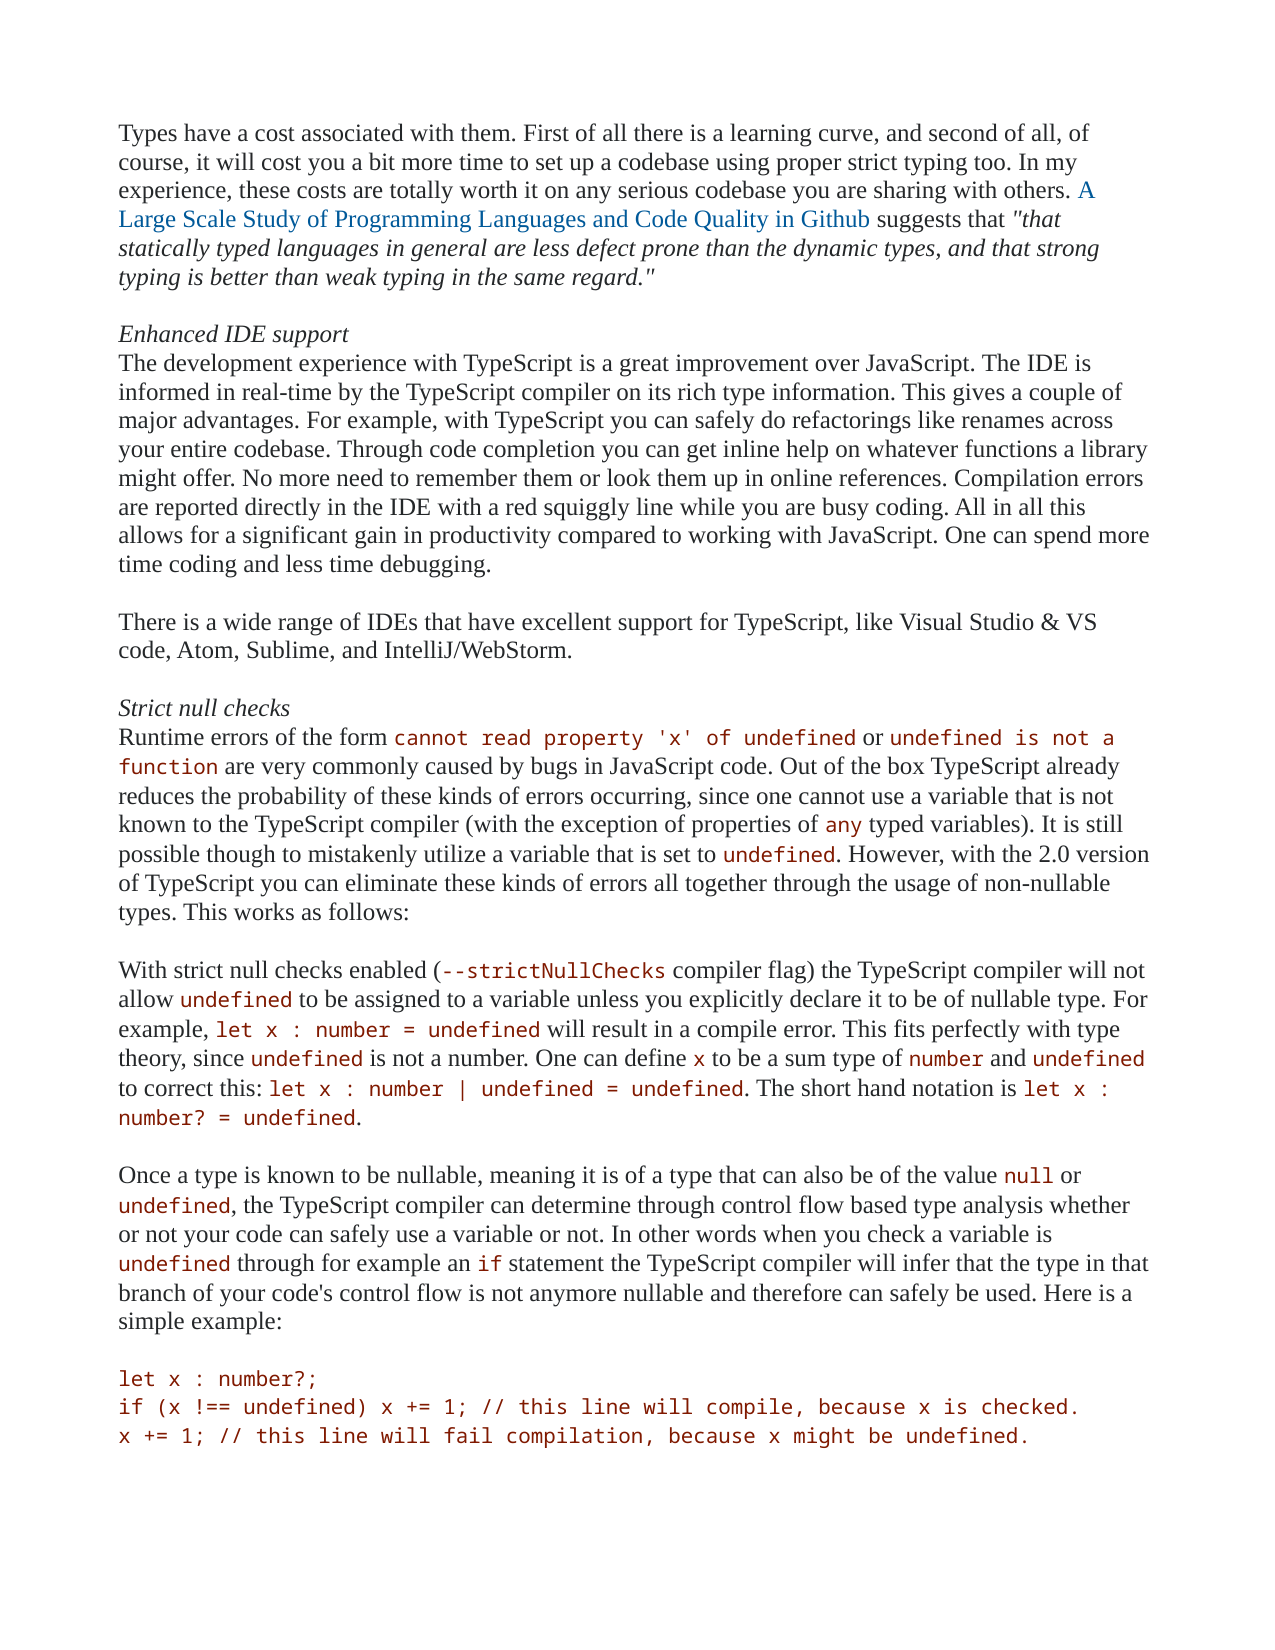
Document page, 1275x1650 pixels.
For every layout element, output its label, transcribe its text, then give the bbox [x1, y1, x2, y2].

text x += 1; // this line will fail compilation, because x might be undefined. [118, 1421, 1157, 1449]
text Strict null checks [118, 693, 1157, 722]
text There is a wide range of IDEs that have excellent support for TypeScript, like Visual Studio & VS code, Atom, Sublime, and IntelliJ/WebStorm. [118, 607, 1157, 664]
text Once a type is known to be nullable, meaning it is of a type that can also be of the value null or undefined, the TypeScript compiler can determine through control flow based type analysis whether or not your code can safely use a variable or not. In other words when you check a variable is undefined through for example an if statement the TypeScript compiler will infer that the type in that branch of your code's control flow is not anymore nullable and therefore can safely be used. Here is a simple example: [118, 1160, 1157, 1335]
text Runtime errors of the form cannot read property 'x' of undefined or undefined is not a function are very commonly caused by bugs in JavaScript code. Out of the box TypeScript already reduces the probability of these kinds of errors occurring, since one cannot use a variable that is not known to the TypeScript compiler (with the exception of properties of any typed variables). It is still possible though to mistakenly utilize a variable that is set to undefined. However, with the 2.0 version of TypeScript you can eliminate these kinds of errors all together through the usage of non-nullable types. This works as follows: [118, 722, 1157, 926]
text Enhanced IDE support [118, 319, 1157, 348]
text let x : number?; [118, 1364, 1157, 1392]
text With strict null checks enabled (--strictNullChecks compiler flag) the TypeScript compiler will not allow undefined to be assigned to a variable unless you explicitly declare it to be of nullable type. For example, let x : number = undefined will result in a compile error. This fits perfectly with type theory, since undefined is not a number. One can define x to be a sum type of number and undefined to correct this: let x : number | undefined = undefined. The short hand notation is let x : number? = undefined. [118, 955, 1157, 1132]
text Types have a cost associated with them. First of all there is a learning curve, and second of all, of course, it will cost you a bit more time to set up a codebase using proper strict typing too. In my experience, these costs are totally worth it on any serious codebase you are sharing with others. A Large Scale Study of Programming Languages and Code Quality in Github suggests that "that statically typed languages in general are less defect prone than the dynamic types, and that strong typing is better than weak typing in the same regard." [118, 118, 1157, 291]
text The development experience with TypeScript is a great improvement over JavaScript. The IDE is informed in real-time by the TypeScript compiler on its rich type information. This gives a couple of major advantages. For example, with TypeScript you can safely do refactorings like renames across your entire codebase. Through code completion you can get inline help on whatever functions a library might offer. No more need to remember them or look them up in online references. Compilation errors are reported directly in the IDE with a red squiggly line while you are busy coding. All in all this allows for a significant gain in productivity compared to working with JavaScript. One can spend more time coding and less time debugging. [118, 348, 1157, 578]
text if (x !== undefined) x += 1; // this line will compile, because x is checked. [118, 1392, 1157, 1421]
